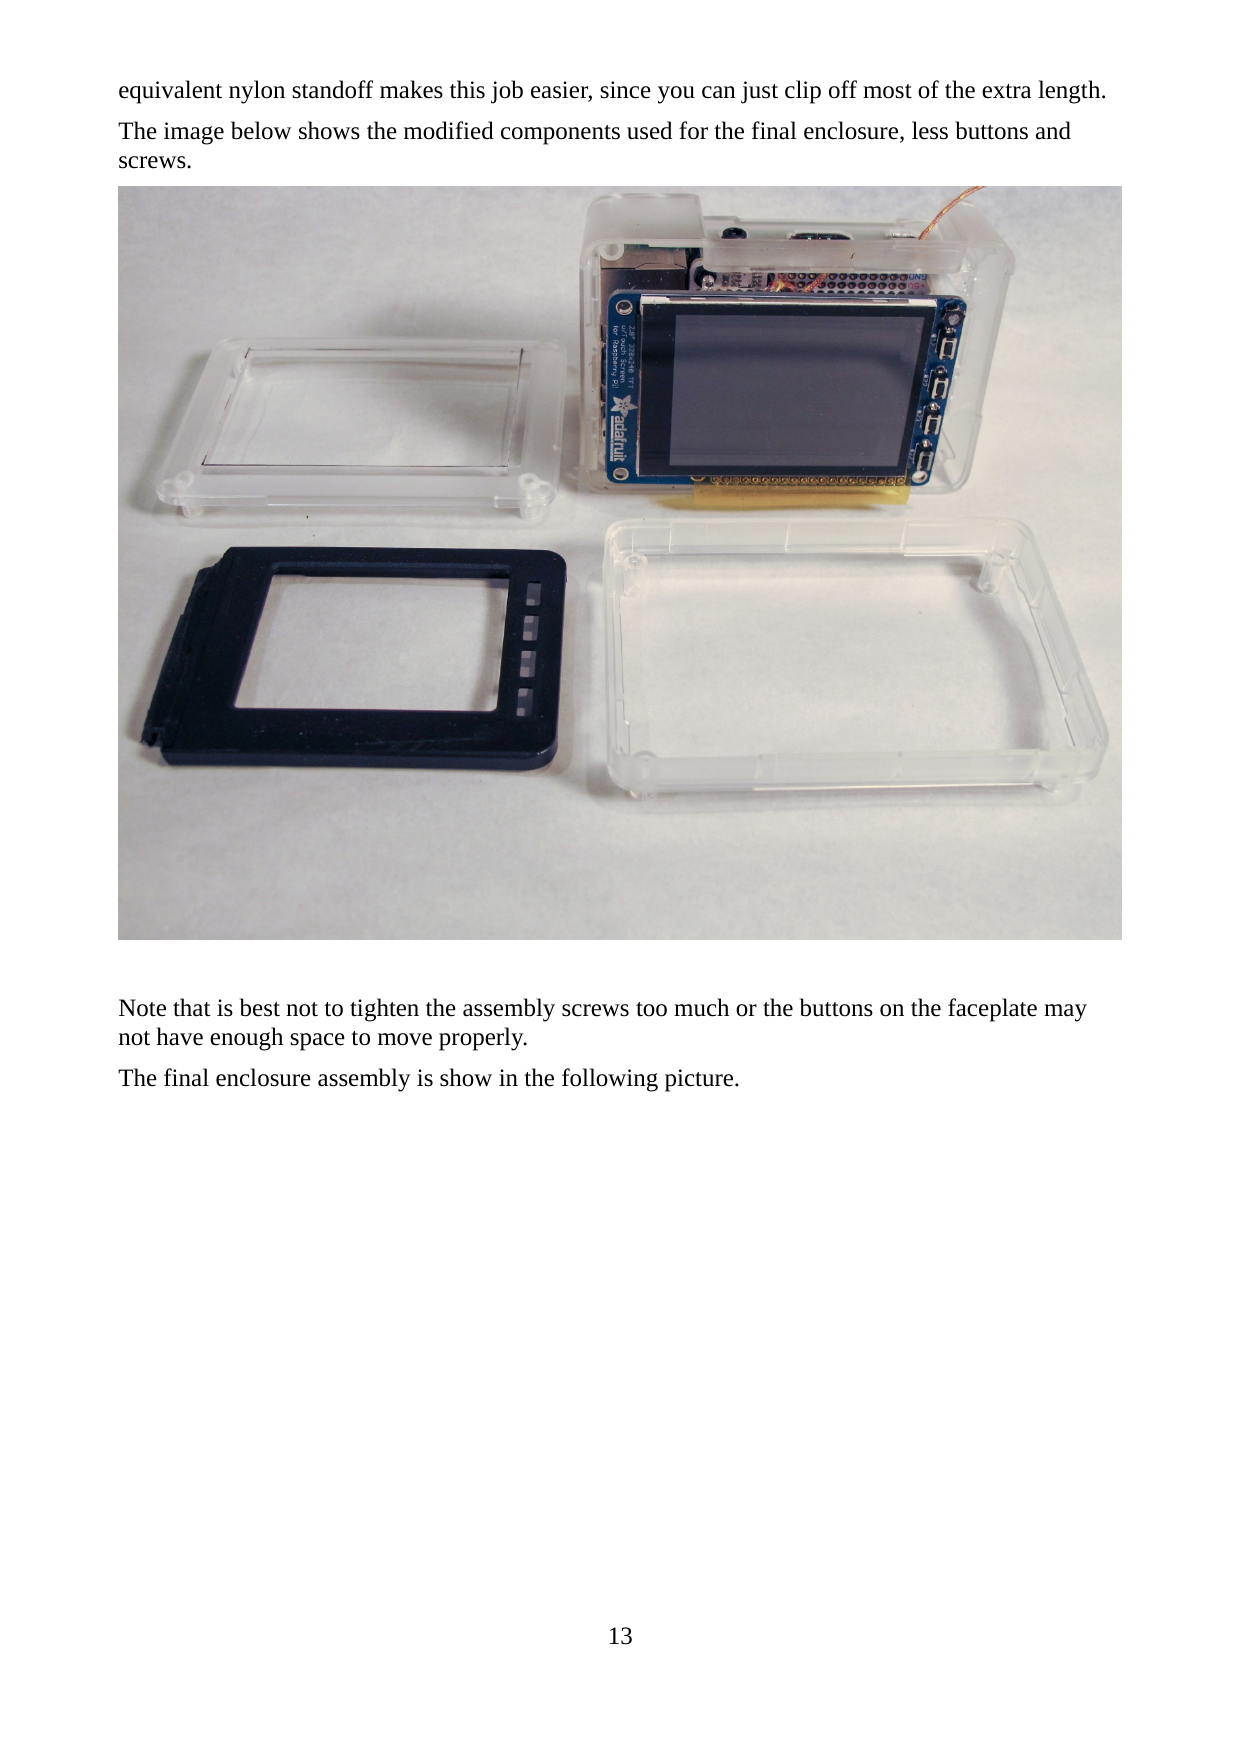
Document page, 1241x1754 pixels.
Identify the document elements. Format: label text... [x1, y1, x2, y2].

text The image below shows the modified components used for the final enclosure, less buttons and screws. [118, 116, 1122, 174]
text The final enclosure assembly is show in the following picture. [118, 1063, 1122, 1092]
text equivalent nylon standoff makes this job easier, since you can just clip off most of the extra length. [118, 75, 1122, 104]
text Note that is best not to tighten the assembly screws too much or the buttons on the faceplate may not have enough space to move properly. [118, 993, 1122, 1050]
